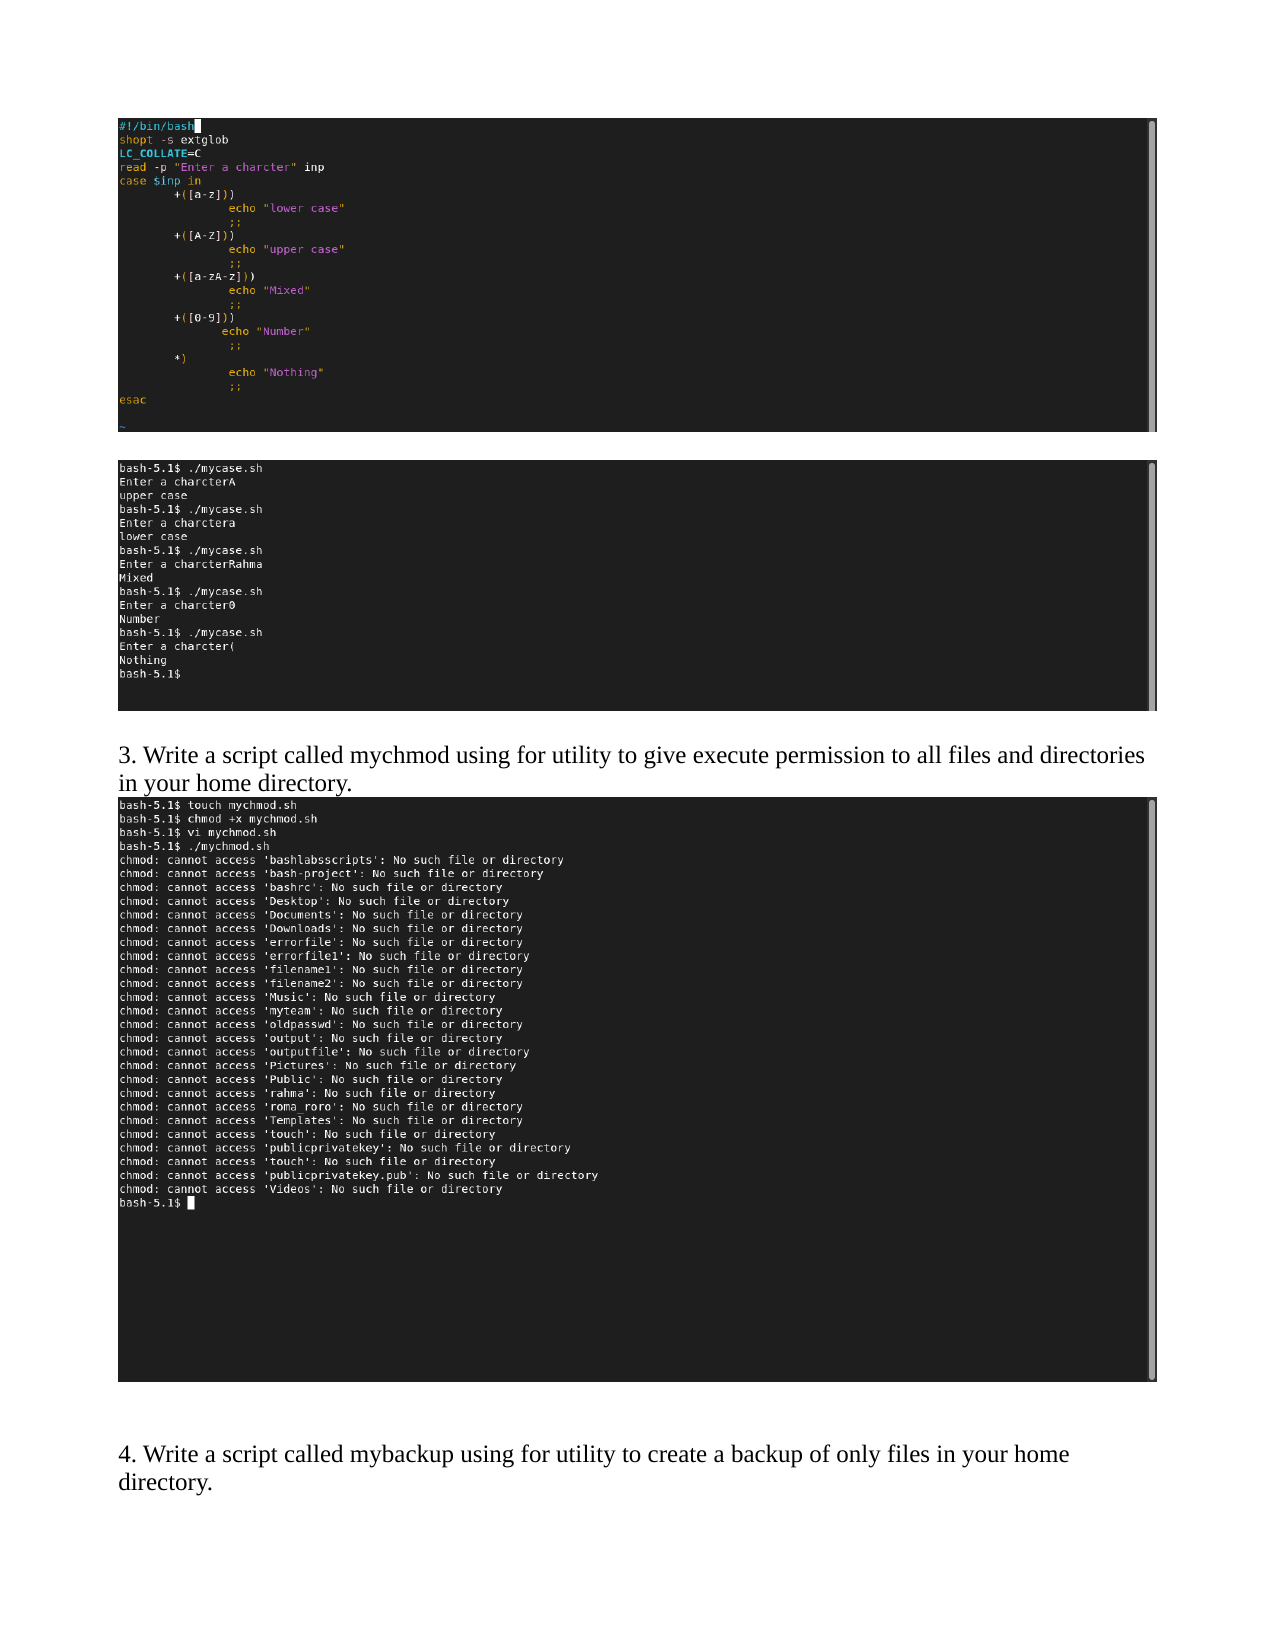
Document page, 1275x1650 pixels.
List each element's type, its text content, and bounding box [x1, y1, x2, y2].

text 3. Write a script called mychmod using for utility to give execute permission to all files and directories in your home directory. [118, 740, 1157, 797]
picture [118, 460, 1157, 711]
picture [134, 118, 1157, 432]
text 4. Write a script called mybackup using for utility to create a backup of only files in your home directory. [118, 1439, 1157, 1496]
picture [118, 797, 1157, 1382]
